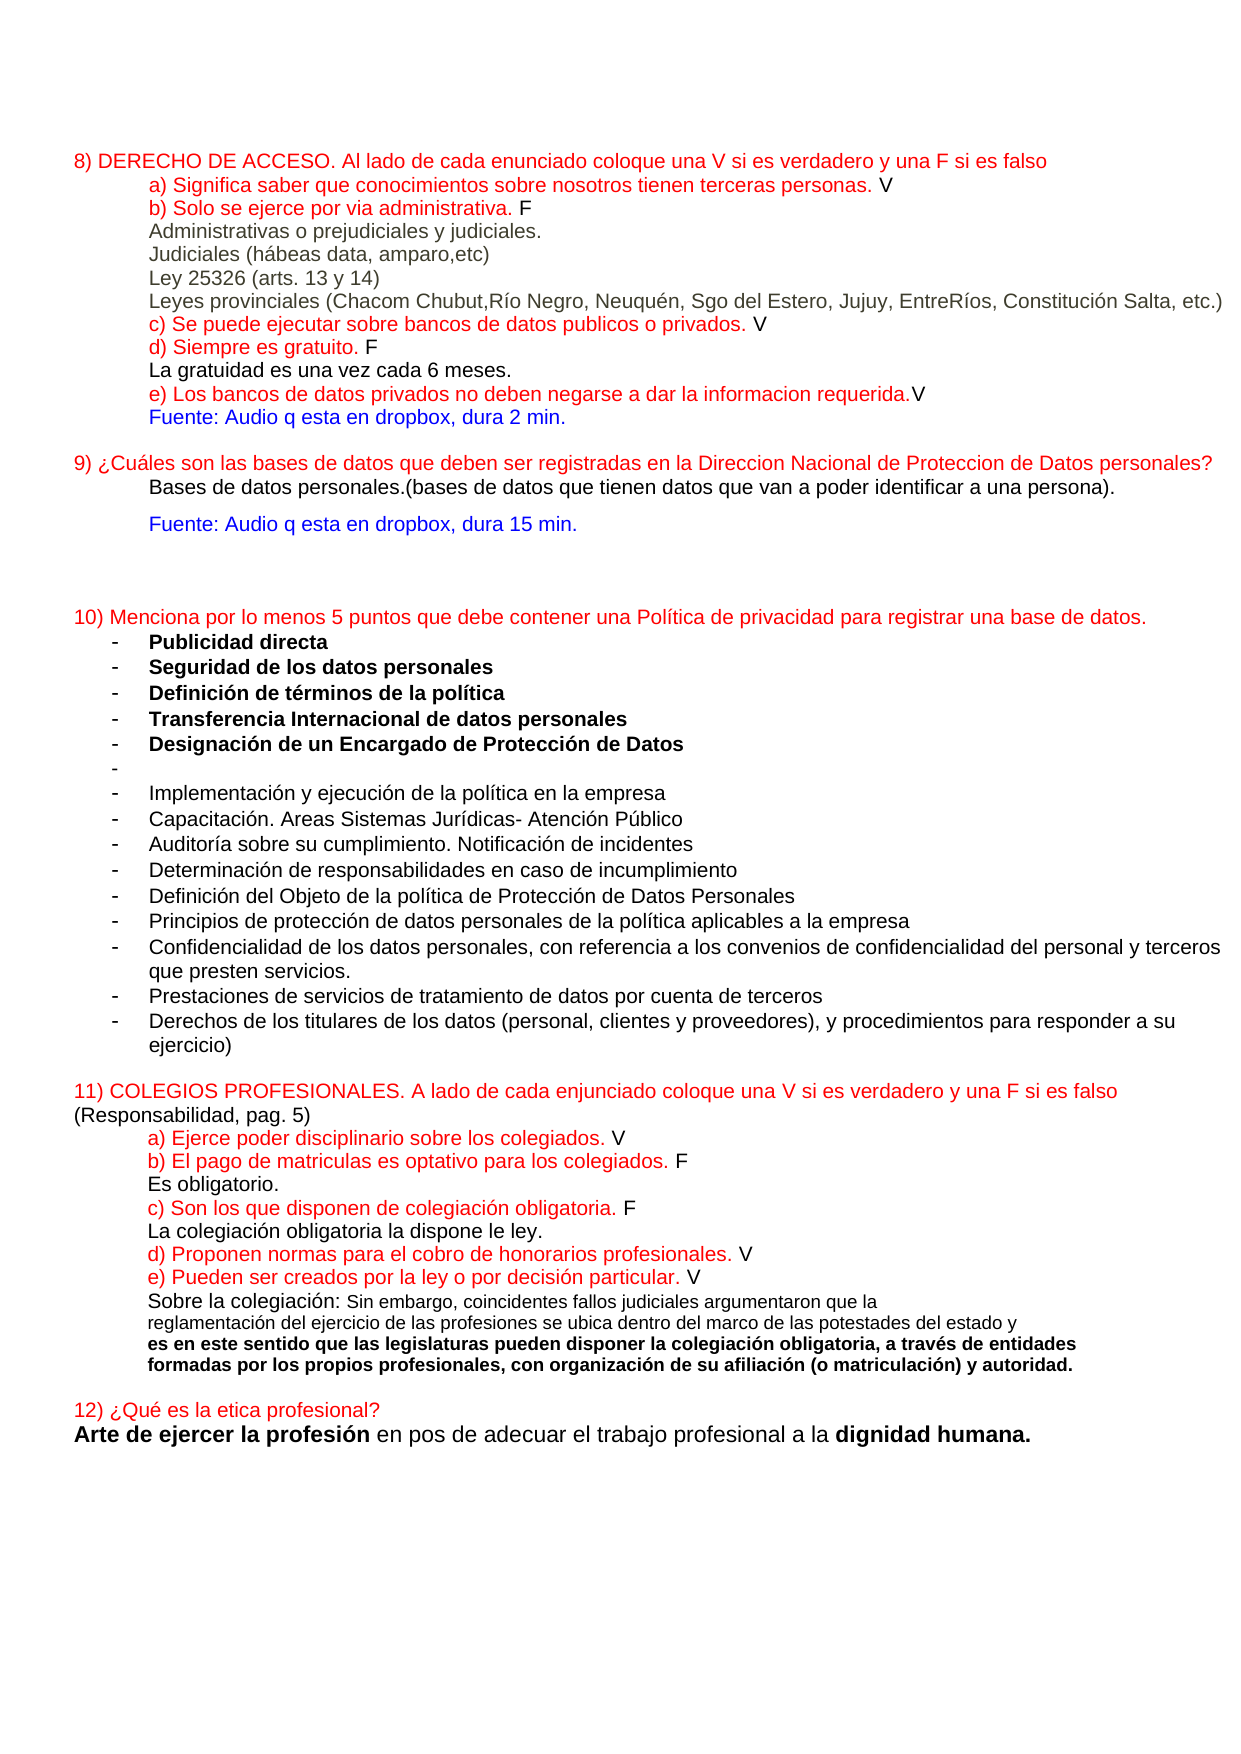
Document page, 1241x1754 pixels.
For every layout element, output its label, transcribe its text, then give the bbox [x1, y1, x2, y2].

text reglamentación del ejercicio de las profesiones se ubica dentro del marco de las potestades del estado y [147, 1312, 1224, 1333]
text Ley 25326 (arts. 13 y 14) [148, 266, 1224, 289]
text 8) DERECHO DE ACCESO. Al lado de cada enunciado coloque una V si es verdadero y una F si es falso [73, 150, 1224, 173]
list Publicidad directa [111, 628, 1224, 654]
text 11) COLEGIOS PROFESIONALES. A lado de cada enjunciado coloque una V si es verdadero y una F si es falso (Responsabilidad, pag. 5) [73, 1080, 1224, 1127]
text a) Significa saber que conocimientos sobre nosotros tienen terceras personas. V [73, 173, 1224, 196]
text La gratuidad es una vez cada 6 meses. [73, 359, 1224, 382]
text formadas por los propios profesionales, con organización de su afiliación (o matriculación) y autoridad. [147, 1354, 1224, 1375]
text Sobre la colegiación: Sin embargo, coincidentes fallos judiciales argumentaron que la [147, 1289, 1224, 1312]
text d) Siempre es gratuito. F [73, 336, 1224, 359]
text e) Los bancos de datos privados no deben negarse a dar la informacion requerida.V [73, 382, 1224, 406]
text e) Pueden ser creados por la ley o por decisión particular. V [147, 1266, 1224, 1289]
text Fuente: Audio q esta en dropbox, dura 15 min. [73, 512, 1224, 536]
list Transferencia Internacional de datos personales [111, 705, 1224, 731]
list Derechos de los titulares de los datos (personal, clientes y proveedores), y procedimientos para responder a su ejercicio) [111, 1008, 1224, 1057]
list Auditoría sobre su cumplimiento. Notificación de incidentes [111, 831, 1224, 857]
text a) Ejerce poder disciplinario sobre los colegiados. V [147, 1127, 1224, 1150]
text es en este sentido que las legislaturas pueden disponer la colegiación obligatoria, a través de entidades [147, 1333, 1224, 1354]
text b) Solo se ejerce por via administrativa. F [73, 196, 1224, 220]
text Es obligatorio. [147, 1173, 1224, 1196]
list Determinación de responsabilidades en caso de incumplimiento [111, 857, 1224, 882]
text Judiciales (hábeas data, amparo,etc) [73, 243, 1224, 266]
list Definición de términos de la política [111, 680, 1224, 705]
text b) El pago de matriculas es optativo para los colegiados. F [147, 1150, 1224, 1173]
text Leyes provinciales (Chacom Chubut,Río Negro, Neuquén, Sgo del Estero, Jujuy, EntreRíos, Constitución Salta, etc.) [73, 289, 1224, 313]
list Confidencialidad de los datos personales, con referencia a los convenios de confidencialidad del personal y terceros que presten servicios. [111, 933, 1224, 982]
list Principios de protección de datos personales de la política aplicables a la empresa [111, 908, 1224, 933]
list Seguridad de los datos personales [111, 654, 1224, 680]
list Definición del Objeto de la política de Protección de Datos Personales [111, 882, 1224, 908]
text Fuente: Audio q esta en dropbox, dura 2 min. [73, 406, 1224, 429]
text Arte de ejercer la profesión en pos de adecuar el trabajo profesional a la dignidad humana. [73, 1422, 1224, 1447]
text c) Son los que disponen de colegiación obligatoria. F [147, 1196, 1224, 1219]
text Administrativas o prejudiciales y judiciales. [73, 220, 1224, 243]
text Bases de datos personales.(bases de datos que tienen datos que van a poder identificar a una persona). [73, 475, 1224, 498]
text 9) ¿Cuáles son las bases de datos que deben ser registradas en la Direccion Nacional de Proteccion de Datos personales? [73, 452, 1224, 475]
text 10) Menciona por lo menos 5 puntos que debe contener una Política de privacidad para registrar una base de datos. [73, 605, 1224, 628]
list Designación de un Encargado de Protección de Datos [111, 731, 1224, 757]
list Capacitación. Areas Sistemas Jurídicas‐ Atención Público [111, 805, 1224, 831]
text La colegiación obligatoria la dispone le ley. [147, 1219, 1224, 1243]
text c) Se puede ejecutar sobre bancos de datos publicos o privados. V [73, 313, 1224, 336]
list Implementación y ejecución de la política en la empresa [111, 780, 1224, 805]
text 12) ¿Qué es la etica profesional? [73, 1398, 1224, 1422]
text d) Proponen normas para el cobro de honorarios profesionales. V [147, 1243, 1224, 1266]
list Prestaciones de servicios de tratamiento de datos por cuenta de terceros [111, 982, 1224, 1008]
